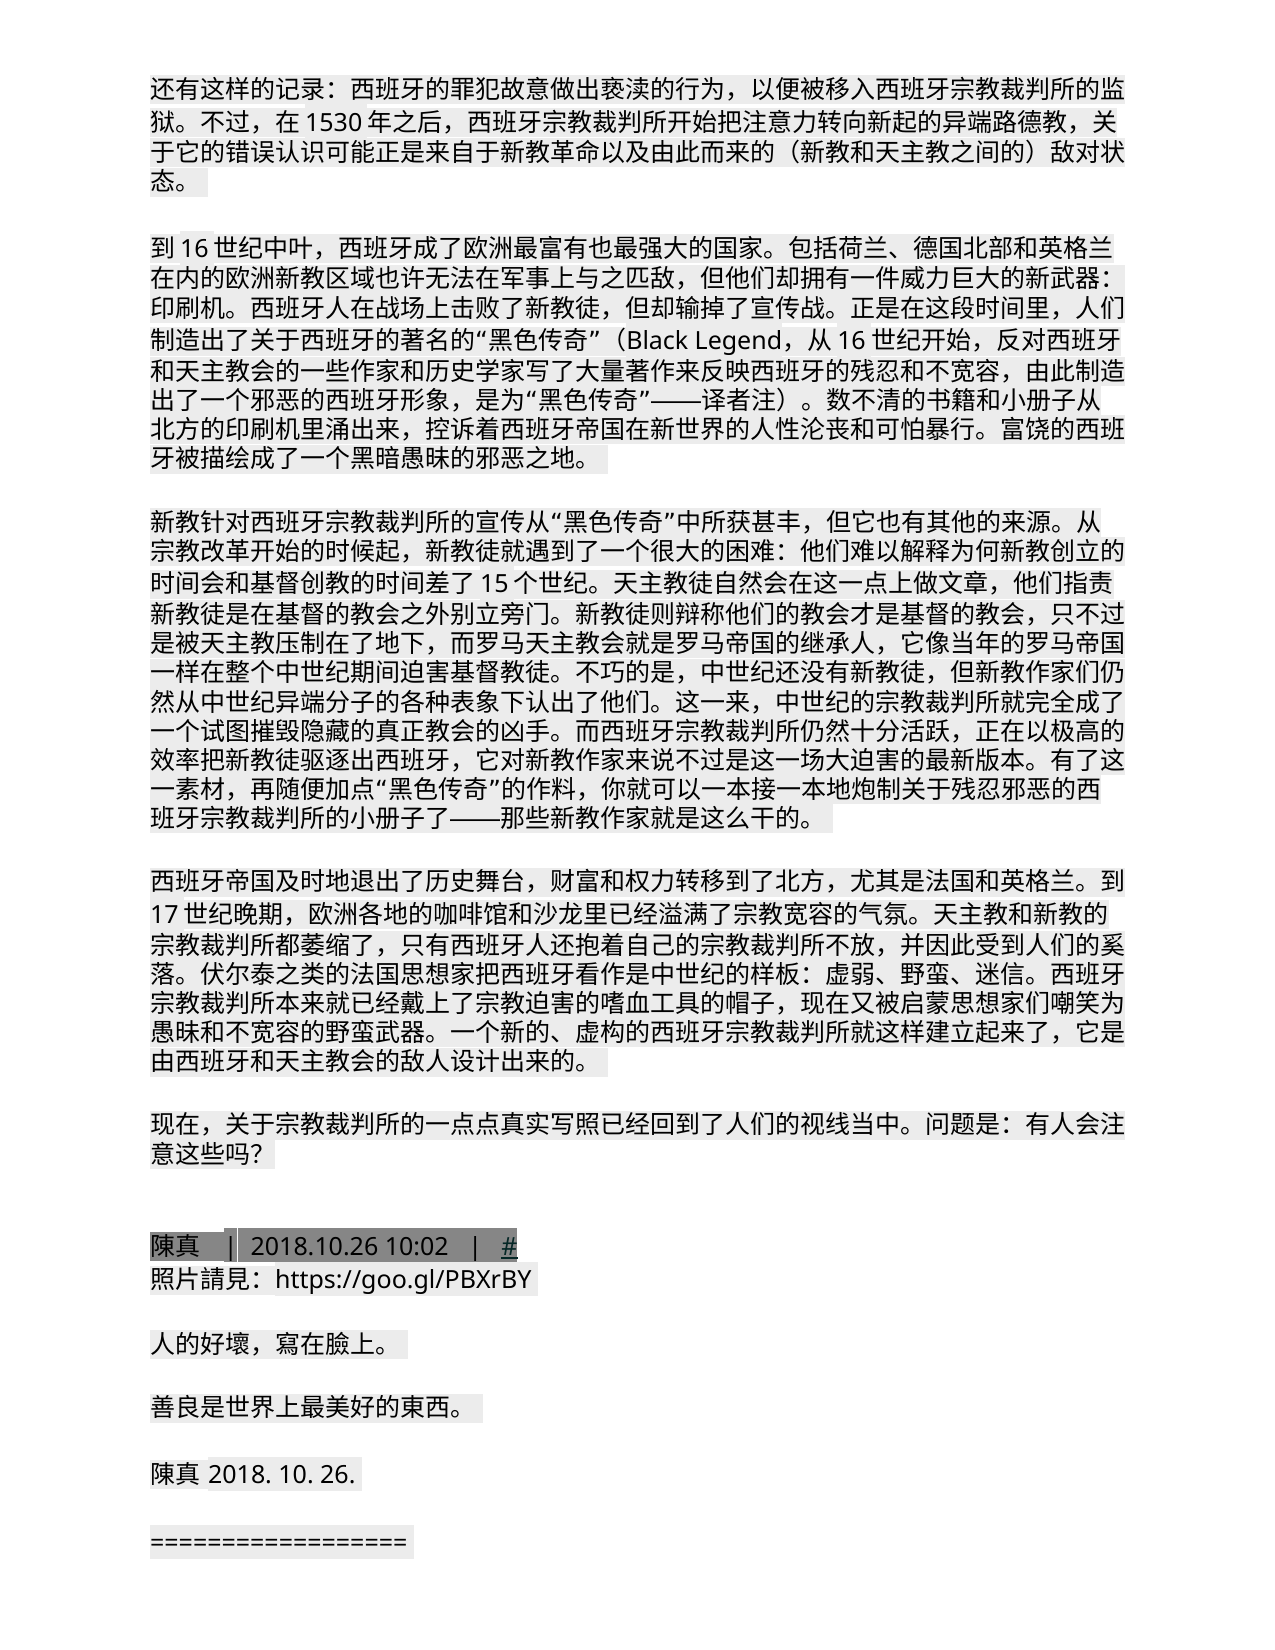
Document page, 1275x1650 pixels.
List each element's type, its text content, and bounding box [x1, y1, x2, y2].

text 照片請見：https://goo.gl/PBXrBY 人的好壞，寫在臉上。 善良是世界上最美好的東西。 陳真 2018. 10. 26. ================== 告別王永衛醫師！妻子離世那夜 罹癌的他仍抱病看診 2018-10-24 聯合報 記者魏忻忻╱即時報導 故台北榮總感染科醫師王永衛的追思會將在明天舉行。這位行醫37年餘，照顧過近千名愛滋感染者的醫師，七月入院前接受資深媒體人訪談，健康版明天刊出以下摘要，紀念這位行醫忘了自己，甚至在妻子過世當天仍繼續看診的醫師，他的愛與遺憾。 口述／王永衛醫師 整理／李淑娟 今年7月15日我正式從服務了37載的台北榮總退休；同事頻頻打探：還未屆退休年齡的我，被那家醫院挖角了？ 其實，很少人知道，此刻的我身罹膀胱癌、肺癌兩種原發癌症，而我的妻子才癌症病逝不到一年。 這兩、三年間，我從臨床醫師到重症病人家屬、到身為重症病人、從臨床實驗主持人、到申請成為癌症新藥受試者被拒（罹兩種癌不符收案條件）；經歷這麼多角色，身分在白袍和病床間流轉，心情真是百味雜陳，難以言盡。 我最後一次化療在5月中完成，整個治療過程中，我照樣上班；一方面是多年來照顧的感染者已達上千人，一時找不到他人接手；一方面，我從沒想過：生活一向被看病、查房、教學塞滿了，驟然停下來要做什麼？總以為人生終點還很遠，等手邊工作完成後再說。 問題是，臨床工作似乎永遠沒有完成式，才忙完這個，下個工作已排滿了；才看完一個病人，仍有無數個病人在等候，甚至，眼前工作還未告一段落，就被更急、更迫切的任務或病人打斷了；所以，我永遠只能「拚命幹！」 很少停下腳步。 我太太罹患的也是肺癌，發現時已轉移骨骼和腦部，從病發到過世共三年。太太生病後，全家曾利用緩解期規畫了一趟德國旅行。很少陪太太出遊的我，明知罹癌後所餘日子無多，生命充滿變數，我還是從這趟旅行中缺席了，這也成為內心最難以釋懷的痛。 她去年8月過世，那是個禮拜一，我在榮總要看夜診。她過世，感覺整個心像被掏空一般；但是，病人已預約掛了號，有人從遠地趕來，有人可能是放棄了重要聚會來報到，也可能有人服藥不適應，需要調整……；而我，無法馬上找到代診醫師，也無法因個人因素失信於病人，只能把太太後事安排的重任交給女兒，那天，照樣看診到近九點。沒有人知道：當時承受著喪偶劇痛的我，也正在接受癌症放射療法。 看完診後，自己來到門診追蹤檢查；領完號碼牌，候診室常一等兩、三個小時；偶遇同事出來叫號時發現我在座，好意安排遇空號時先檢查。 這時，我想起妻子生前看診情景：她也跟我一樣吧？ 強忍著不適，坐在這裡一等幾個小時；而自己先生就在不遠處，是這家醫院的資深醫師，卻永遠在為別人忙碌，甚至沒有陪自己看過一次診。想到這裡，那種悔恨交加的椎心之痛，幾乎要將自己淹沒了。 太太過世，身邊的支柱倒了，才發現自己有如陷身巨大的黑洞一般，生活根本無法運轉下去。所以，我現在總告訴人家：兩個念頭不要有、兩句話不要說；那就是：「以後再說」、「早知道…」，機緣不可能一再給我們「再來一次」的優待。 台北榮總感染科醫師王永衛的追思會將在明天舉行。這位行醫37年餘，照顧過近千名愛滋感染者的醫師，七月入院前接受資深媒體人訪談，謹以這段摘要，紀念這位行醫忘了自己，甚至在妻子過世當天仍繼續看診的醫師，他的愛與遺憾。圖／露德協會提供 [150, 1262, 1125, 1559]
text 身為一位教徒 我替我的教會講幾句話: http://www.sohu.com/a/201759886_644361 宗教裁判所真相：最仁慈的法庭 原题《宗教裁判所的真面目》，作者是美国密苏里州圣路易斯大学历史系主任托马斯・F・梅登教授（Thomas F.Madden），译者成蹊。 在指斥天主教会的罪恶时（人们经常这么做），人们总是把宗教裁判所作为一个突出的例子。那些对欧洲历史没什么兴趣的人们清楚地知道，宗教裁判所是一个由狂热而残忍的教士主导的机构，这些教士拷打、残害并杀死敢于挑战教会权威的人。在现代，“宗教裁判所”这个词既代表一个机构，也代表一个历史时期。如果自己主持的听证会被称为“宗教裁判所”，这对大多数议员来说绝不是一种恭维。 不过，近年来人们对宗教裁判所进行了更多的研究。在准备千禧年庆典的过程中，教皇约翰・保罗二世要求学者们探明宗教裁判所时期所发生的一切。1998年，梵蒂冈向来自世界各地的30位学者开放了宗教法庭（Holy Office，宗教裁判所的现代继任者）的档案。现在，学者们最终写出了长达800页的报告，并在罗马召开新闻发布会将之公诸于众。其中最令人震惊的结论是，宗教裁判所并不像人们想的那么恶劣。拷掠并不多见，那些被送到西班牙宗教裁判所的人中也只有大约1%被执行了死刑。正如当时的一条新闻标题所示，“梵蒂冈缩小了宗教裁判所。” 许多人用惊讶的喘息和嘲讽的冷笑来对待这份报告，这进一步证明了历史学家和普通大众之间的确存在着一条可悲的鸿沟。真实的情况是：尽管报告中运用了许多此前无法获得的材料，它反映的却只不过是无数学者早已从其他欧洲史料中了解到的事实。关于这个问题有不少精彩的新著，包括爱德华・彼得斯的《宗教裁判所》（Inquisition，1988）以及亨利・凯门的《西班牙宗教裁判所》（The Spanish Inquisition，1997）。简言之，历史学家早就已经知道，大众关于宗教裁判所的看法是虚妄的。但真相又是如何呢？ 要理解宗教裁判所的性质，我们就必须懂得中世纪的确是一个落后的时代。我们不能指望，过去的人能够以现在的眼光来看世界以及他们自身在世界中的位置（你不妨想像一下，要是你生活在黑死病时期，你会有什么样的人生态度）。对那个时代的人来说，宗教不只是人们在教堂里实践的东西，它就是科学、哲学、政治、个人身份和拯救的希望。宗教不是一种个人爱好，而是一种永恒普遍的真理。这一来，异端邪说就成了插在此种真理心脏上的利刃，它不但会给异端分子带来灭顶之灾，还会危及周围的人，令社会结构四分五裂。 宗教裁判所并不是产生于铲除异己或是压迫人民的欲望，我们不如说它是一种阻止不公正死刑的尝试。是的，我就是这个意思。异端学说是一种反国家的罪行，它在罗马法《查士丁尼法典》中被定为死罪。统治者们相信自己的威权来自上帝，他们无法容忍异端分子的存在。普通人也是如此，他们认为异端分子是危险的外来者，必将招致天谴。在中世纪早期，被控为异端的人会被带到当地领主那里接受审判，跟那些偷猪或是损坏灌木丛（是的，这在英格兰是一种严重罪行）的人一样。跟那些犯罪不同的是，你很难认定被控告的人是不是真的异端分子。（要判断明白），首先得有人接受一些基本的神学训练――那正是大多数中世纪领主十分缺乏的东西。结果，欧洲各地有无数的人被世俗统治者处死了，没有公平的审判，也没有对指控有效性的适当评估。 天主教会在这个问题上的对策就是宗教裁判所，它于1184年由教皇卢西乌斯三世（Pope Lucius III）始创。它的创设是基于这样一种需要，即让被指控的异端分子得到公平的审判，这样的审判由知识丰富的法官主持，并按照证据法的原则行事。在世俗统治者眼中，异端分子背叛了上帝和国王，因此死不足惜；而在教会看来，异端分子只是离群的迷途羔羊。作为上帝的牧羊人，教皇和主教们有责任按照耶稣基督的教导来把他们带入正途。这样，中世纪的世俗领袖们汲汲于捍卫自己的王国，而教会则在努力拯救灵魂。宗教裁判所为异端分子提供了一种逃脱死刑并重返社群的方法。 正如这份新报告所确认的那样，大多数被宗教裁判所控为异端的人都得到了缓刑或是无罪开释的结果，那些被认定犯有重罪的人也可以有忏悔、苦修并重返教会的机会。宗教裁判所背后有这样一个假定，那就是异端分子只不过是走错了路的迷途羔羊。但是，一旦审判官确定某只羊的离群是出于故意，宗教裁判所就别无选择了。不知悔改和顽固不化的异端分子将被逐出教会并交由世俗统治者处理。与人们通常的想像不同，宗教裁判所不会烧死异端分子。把异端邪说定为死罪的是世俗统治者，不是教会。事实上，中世纪的宗教裁判所拯救了无数无辜（甚至是不那么无辜）的人，而那些人本来可能会成为世俗领主或是暴民统治的牺牲品。 在13世纪当中，宗教裁判所在方法和实践上都变得系统得多了。训练有素的多明我会修道士衔教皇之命主持着宗教裁判所，他们组织的审判代表着当时欧洲最好的法律实践。14世纪以降，王权日益增长，宗教裁判所的主宰从教皇变成了国王。以前只有一个裁判所，现在却有许多个。尽管存在滥施刑罚的危险，但西班牙和法国等地的君主还是尽力保证其治下的裁判所既有效率又不失仁慈。16世纪，女巫大恐慌席卷欧洲，这股歇斯底里的狂热正是在那些拥有完善的宗教裁判所的地区得到了遏制。在西班牙和意大利，受过训练的审判官对女巫集会和烧烤婴儿之类的指控进行了调查，并认定它们毫无根据。而在其他地方，尤其是德国，世俗和宗教法庭烧死了数以千计的女巫。 与中世纪其他世俗法庭相比，宗教裁判所无疑要开明得多。那么，宗教裁判所并没有烧死数百万人的事实为什么会让大众尤其是新闻界如此惊讶呢？首先，当今天的人们想到宗教裁判所的时候，他们脑海里浮现的实际上是西班牙的宗教裁判所。不，这样说也不对。他们脑海里浮现的实际上是关于西班牙宗教裁判所的神话。有趣的是，在1530年之前，西班牙宗教裁判所一直受到普遍的赞扬，被认为是欧洲最好、最人道的法庭。事实上，当时还有这样的记录：西班牙的罪犯故意做出亵渎的行为，以便被移入西班牙宗教裁判所的监狱。不过，在1530年之后，西班牙宗教裁判所开始把注意力转向新起的异端路德教，关于它的错误认识可能正是来自于新教革命以及由此而来的（新教和天主教之间的）敌对状态。 到16世纪中叶，西班牙成了欧洲最富有也最强大的国家。包括荷兰、德国北部和英格兰在内的欧洲新教区域也许无法在军事上与之匹敌，但他们却拥有一件威力巨大的新武器：印刷机。西班牙人在战场上击败了新教徒，但却输掉了宣传战。正是在这段时间里，人们制造出了关于西班牙的著名的“黑色传奇”（Black Legend，从16世纪开始，反对西班牙和天主教会的一些作家和历史学家写了大量著作来反映西班牙的残忍和不宽容，由此制造出了一个邪恶的西班牙形象，是为“黑色传奇”――译者注）。数不清的书籍和小册子从北方的印刷机里涌出来，控诉着西班牙帝国在新世界的人性沦丧和可怕暴行。富饶的西班牙被描绘成了一个黑暗愚昧的邪恶之地。 新教针对西班牙宗教裁判所的宣传从“黑色传奇”中所获甚丰，但它也有其他的来源。从宗教改革开始的时候起，新教徒就遇到了一个很大的困难：他们难以解释为何新教创立的时间会和基督创教的时间差了15个世纪。天主教徒自然会在这一点上做文章，他们指责新教徒是在基督的教会之外别立旁门。新教徒则辩称他们的教会才是基督的教会，只不过是被天主教压制在了地下，而罗马天主教会就是罗马帝国的继承人，它像当年的罗马帝国一样在整个中世纪期间迫害基督教徒。不巧的是，中世纪还没有新教徒，但新教作家们仍然从中世纪异端分子的各种表象下认出了他们。这一来，中世纪的宗教裁判所就完全成了一个试图摧毁隐藏的真正教会的凶手。而西班牙宗教裁判所仍然十分活跃，正在以极高的效率把新教徒驱逐出西班牙，它对新教作家来说不过是这一场大迫害的最新版本。有了这一素材，再随便加点“黑色传奇”的作料，你就可以一本接一本地炮制关于残忍邪恶的西班牙宗教裁判所的小册子了――那些新教作家就是这么干的。 西班牙帝国及时地退出了历史舞台，财富和权力转移到了北方，尤其是法国和英格兰。到17世纪晚期，欧洲各地的咖啡馆和沙龙里已经溢满了宗教宽容的气氛。天主教和新教的宗教裁判所都萎缩了，只有西班牙人还抱着自己的宗教裁判所不放，并因此受到人们的奚落。伏尔泰之类的法国思想家把西班牙看作是中世纪的样板：虚弱、野蛮、迷信。西班牙宗教裁判所本来就已经戴上了宗教迫害的嗜血工具的帽子，现在又被启蒙思想家们嘲笑为愚昧和不宽容的野蛮武器。一个新的、虚构的西班牙宗教裁判所就这样建立起来了，它是由西班牙和天主教会的敌人设计出来的。 现在，关于宗教裁判所的一点点真实写照已经回到了人们的视线当中。问题是：有人会注意这些吗？ [150, 75, 1125, 1169]
text 陳真 | 2018.10.26 10:02 | # [150, 1228, 1125, 1262]
